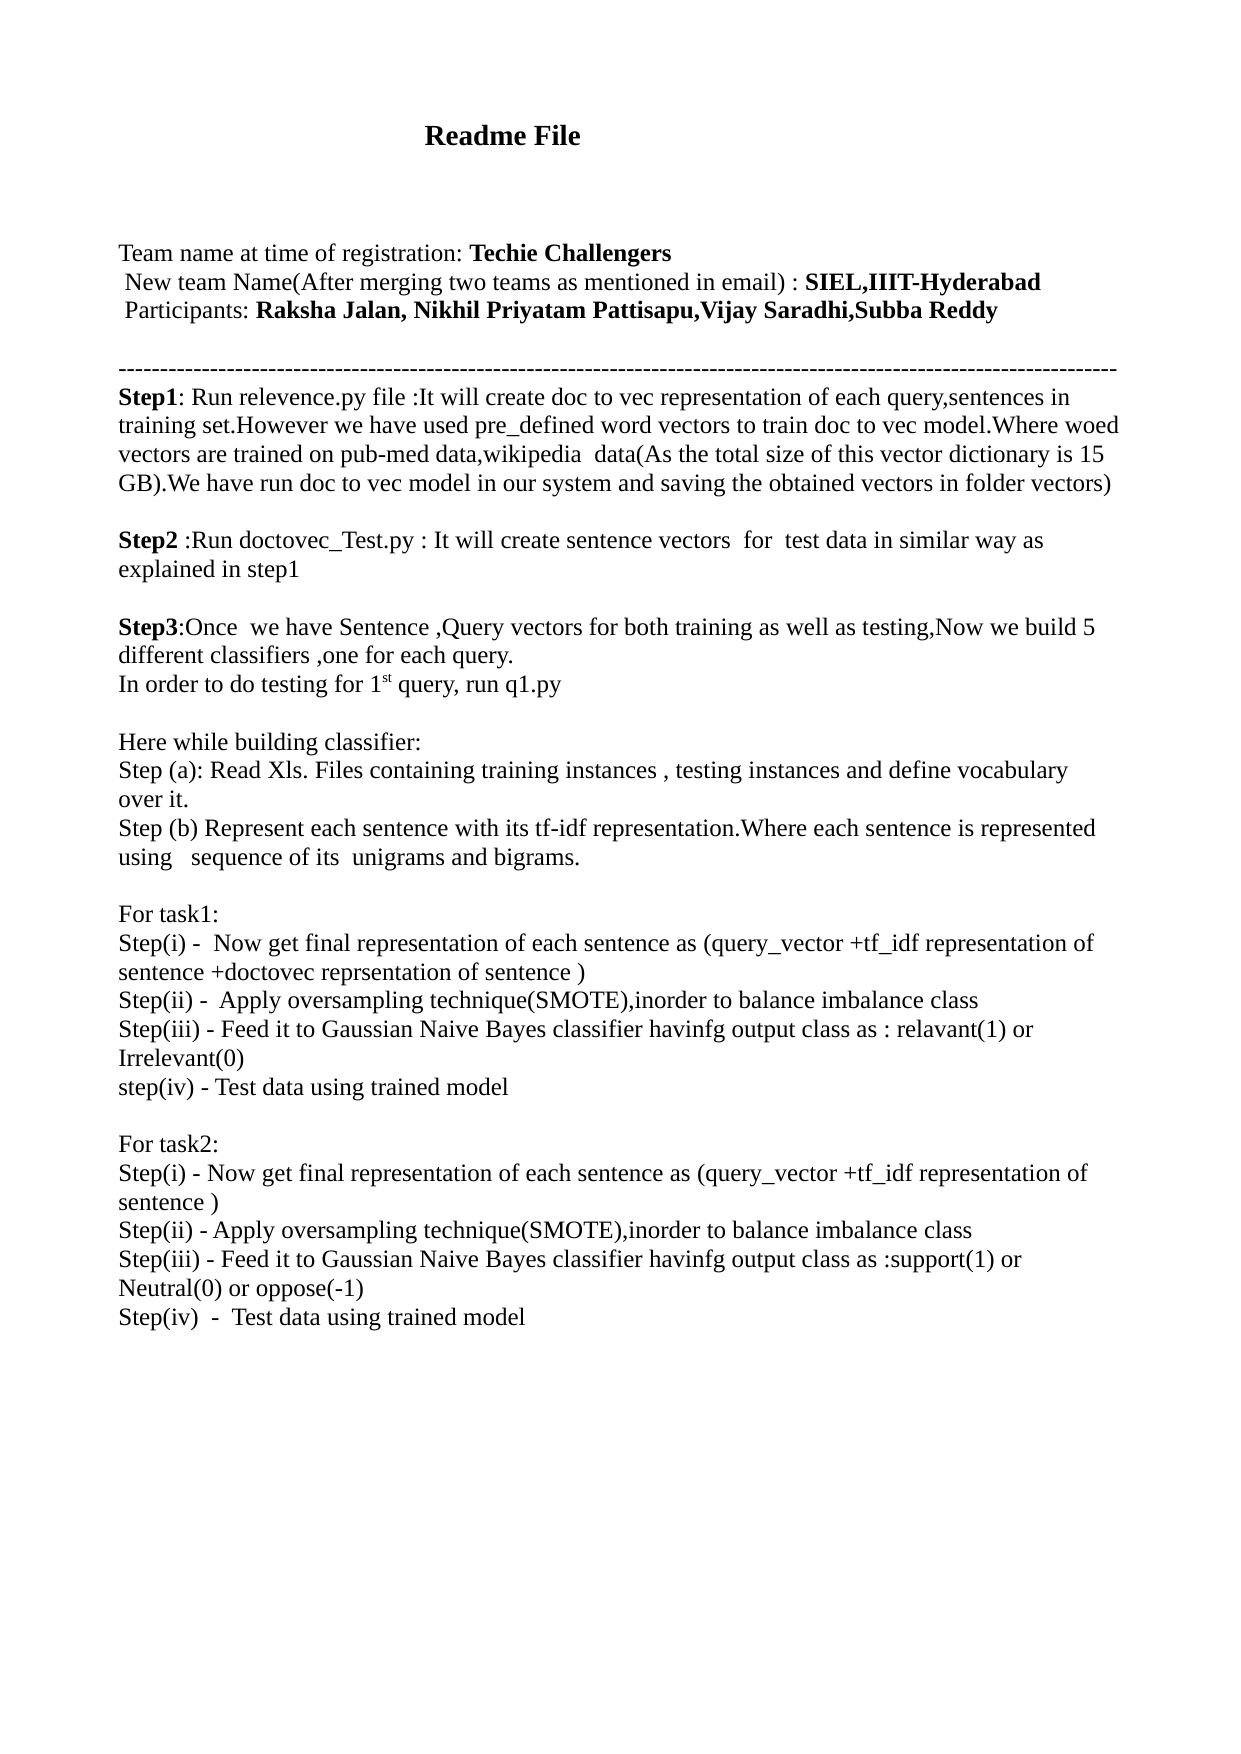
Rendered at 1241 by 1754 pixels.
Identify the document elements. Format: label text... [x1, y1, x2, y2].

text Step(ii) - Apply oversampling technique(SMOTE),inorder to balance imbalance class [118, 1215, 1122, 1244]
text Step2 :Run doctovec_Test.py : It will create sentence vectors for test data in similar way as explained in step1 [118, 525, 1122, 583]
text ------------------------------------------------------------------------------------------------------------------------ [118, 353, 1122, 382]
text Step1: Run relevence.py file :It will create doc to vec representation of each query,sentences in training set.However we have used pre_defined word vectors to train doc to vec model.Where woed vectors are trained on pub-med data,wikipedia data(As the total size of this vector dictionary is 15 GB).We have run doc to vec model in our system and saving the obtained vectors in folder vectors) [118, 382, 1122, 497]
text Step(iii) - Feed it to Gaussian Naive Bayes classifier havinfg output class as : relavant(1) or Irrelevant(0) [118, 1014, 1122, 1072]
text Step3:Once we have Sentence ,Query vectors for both training as well as testing,Now we build 5 different classifiers ,one for each query. [118, 612, 1122, 669]
text Step(iv) - Test data using trained model [118, 1302, 1122, 1330]
text Step(i) - Now get final representation of each sentence as (query_vector +tf_idf representation of sentence ) [118, 1158, 1122, 1215]
text Readme File [118, 118, 1122, 152]
text Step(i) - Now get final representation of each sentence as (query_vector +tf_idf representation of sentence +doctovec reprsentation of sentence ) [118, 928, 1122, 985]
text For task2: [118, 1129, 1122, 1158]
text Here while building classifier: [118, 727, 1122, 755]
text Step(ii) - Apply oversampling technique(SMOTE),inorder to balance imbalance class [118, 985, 1122, 1014]
text In order to do testing for 1st query, run q1.py [118, 669, 1122, 698]
text step(iv) - Test data using trained model [118, 1072, 1122, 1100]
text Participants: Raksha Jalan, Nikhil Priyatam Pattisapu,Vijay Saradhi,Subba Reddy [118, 295, 1122, 324]
text For task1: [118, 899, 1122, 928]
text Step(iii) - Feed it to Gaussian Naive Bayes classifier havinfg output class as :support(1) or Neutral(0) or oppose(-1) [118, 1244, 1122, 1302]
text Step (a): Read Xls. Files containing training instances , testing instances and define vocabulary over it. [118, 755, 1122, 813]
text Step (b) Represent each sentence with its tf-idf representation.Where each sentence is represented using sequence of its unigrams and bigrams. [118, 813, 1122, 870]
text New team Name(After merging two teams as mentioned in email) : SIEL,IIIT-Hyderabad [118, 267, 1122, 295]
text Team name at time of registration: Techie Challengers [118, 238, 1122, 267]
